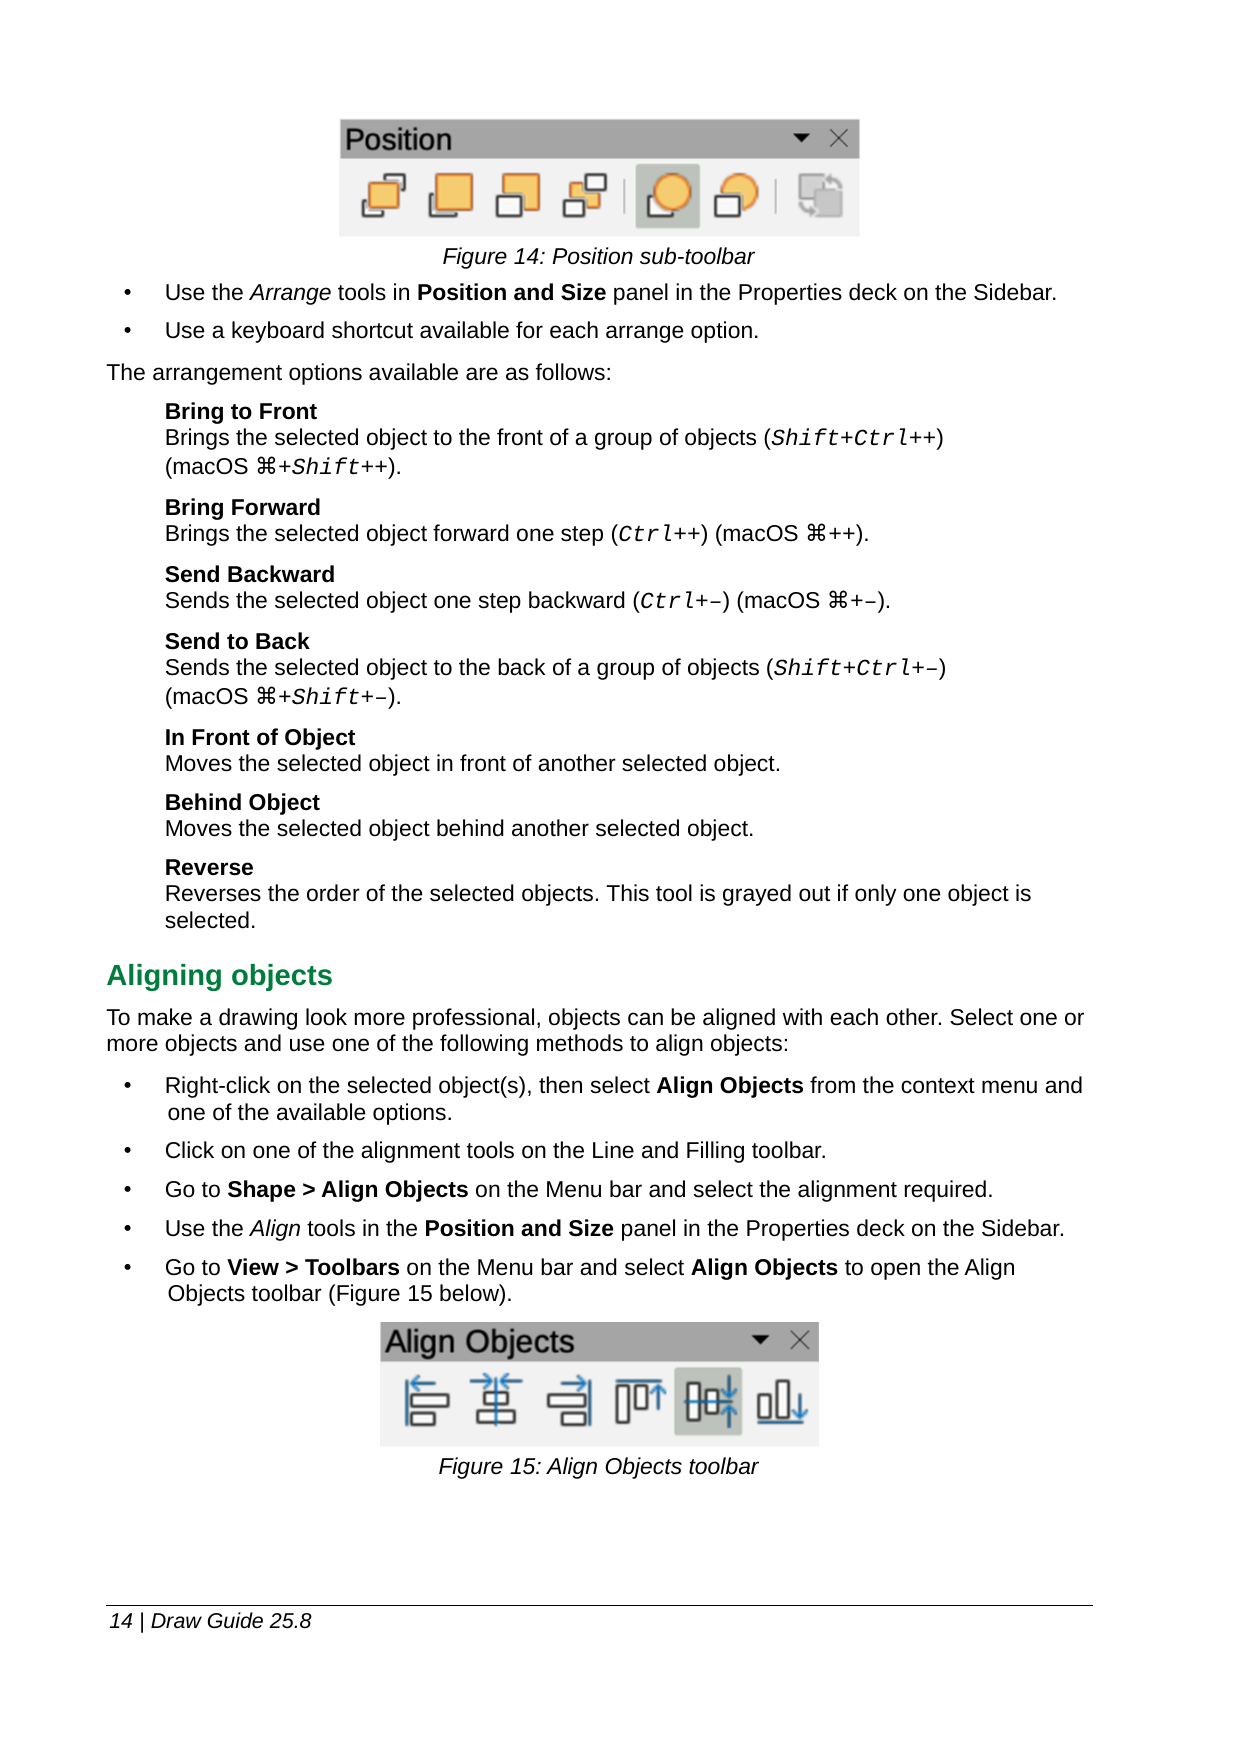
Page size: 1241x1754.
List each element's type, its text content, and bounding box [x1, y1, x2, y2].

text Brings the selected object to the front of a group of objects (Shift+Ctrl++) (macOS ⌘+Shift++). [164, 424, 1093, 481]
picture [339, 118, 860, 237]
text Moves the selected object behind another selected object. [164, 815, 1093, 841]
picture [380, 1322, 819, 1447]
subtitle Aligning objects [106, 958, 1093, 991]
text Bring to Front [164, 398, 1093, 424]
list Use a keyboard shortcut available for each arrange option. [121, 314, 1093, 347]
text The arrangement options available are as follows: [106, 359, 1093, 386]
list Go to View > Toolbars on the Menu bar and select Align Objects to open the Align Objects toolbar (Figure 15 below). [121, 1251, 1093, 1309]
text To make a drawing look more professional, objects can be aligned with each other. Select one or more objects and use one of the following methods to align objects: [106, 1004, 1093, 1057]
text Reverses the order of the selected objects. This tool is grayed out if only one object is selected. [164, 880, 1093, 933]
text Bring Forward [164, 493, 1093, 520]
text Send Backward [164, 561, 1093, 587]
text Reverse [164, 854, 1093, 880]
text Moves the selected object in front of another selected object. [164, 750, 1093, 776]
text Sends the selected object one step backward (Ctrl+–) (macOS ⌘+–). [164, 587, 1093, 615]
text In Front of Object [164, 723, 1093, 750]
list Click on one of the alignment tools on the Line and Filling toolbar. [121, 1134, 1093, 1164]
text Figure 15: Align Objects toolbar [380, 1453, 819, 1479]
list Right-click on the selected object(s), then select Align Objects from the context menu and one of the available options. [121, 1069, 1093, 1125]
text Sends the selected object to the back of a group of objects (Shift+Ctrl+–) (macOS ⌘+Shift+–). [164, 654, 1093, 711]
list Use the Arrange tools in Position and Size panel in the Properties deck on the Sidebar. [121, 276, 1093, 305]
text Send to Back [164, 628, 1093, 654]
list Go to Shape > Align Objects on the Menu bar and select the alignment required. [121, 1173, 1093, 1202]
text Figure 14: Position sub-toolbar [339, 243, 860, 269]
text Brings the selected object forward one step (Ctrl++) (macOS ⌘++). [164, 520, 1093, 548]
list Use the Align tools in the Position and Size panel in the Properties deck on the Sidebar. [121, 1212, 1093, 1241]
text Behind Object [164, 789, 1093, 815]
